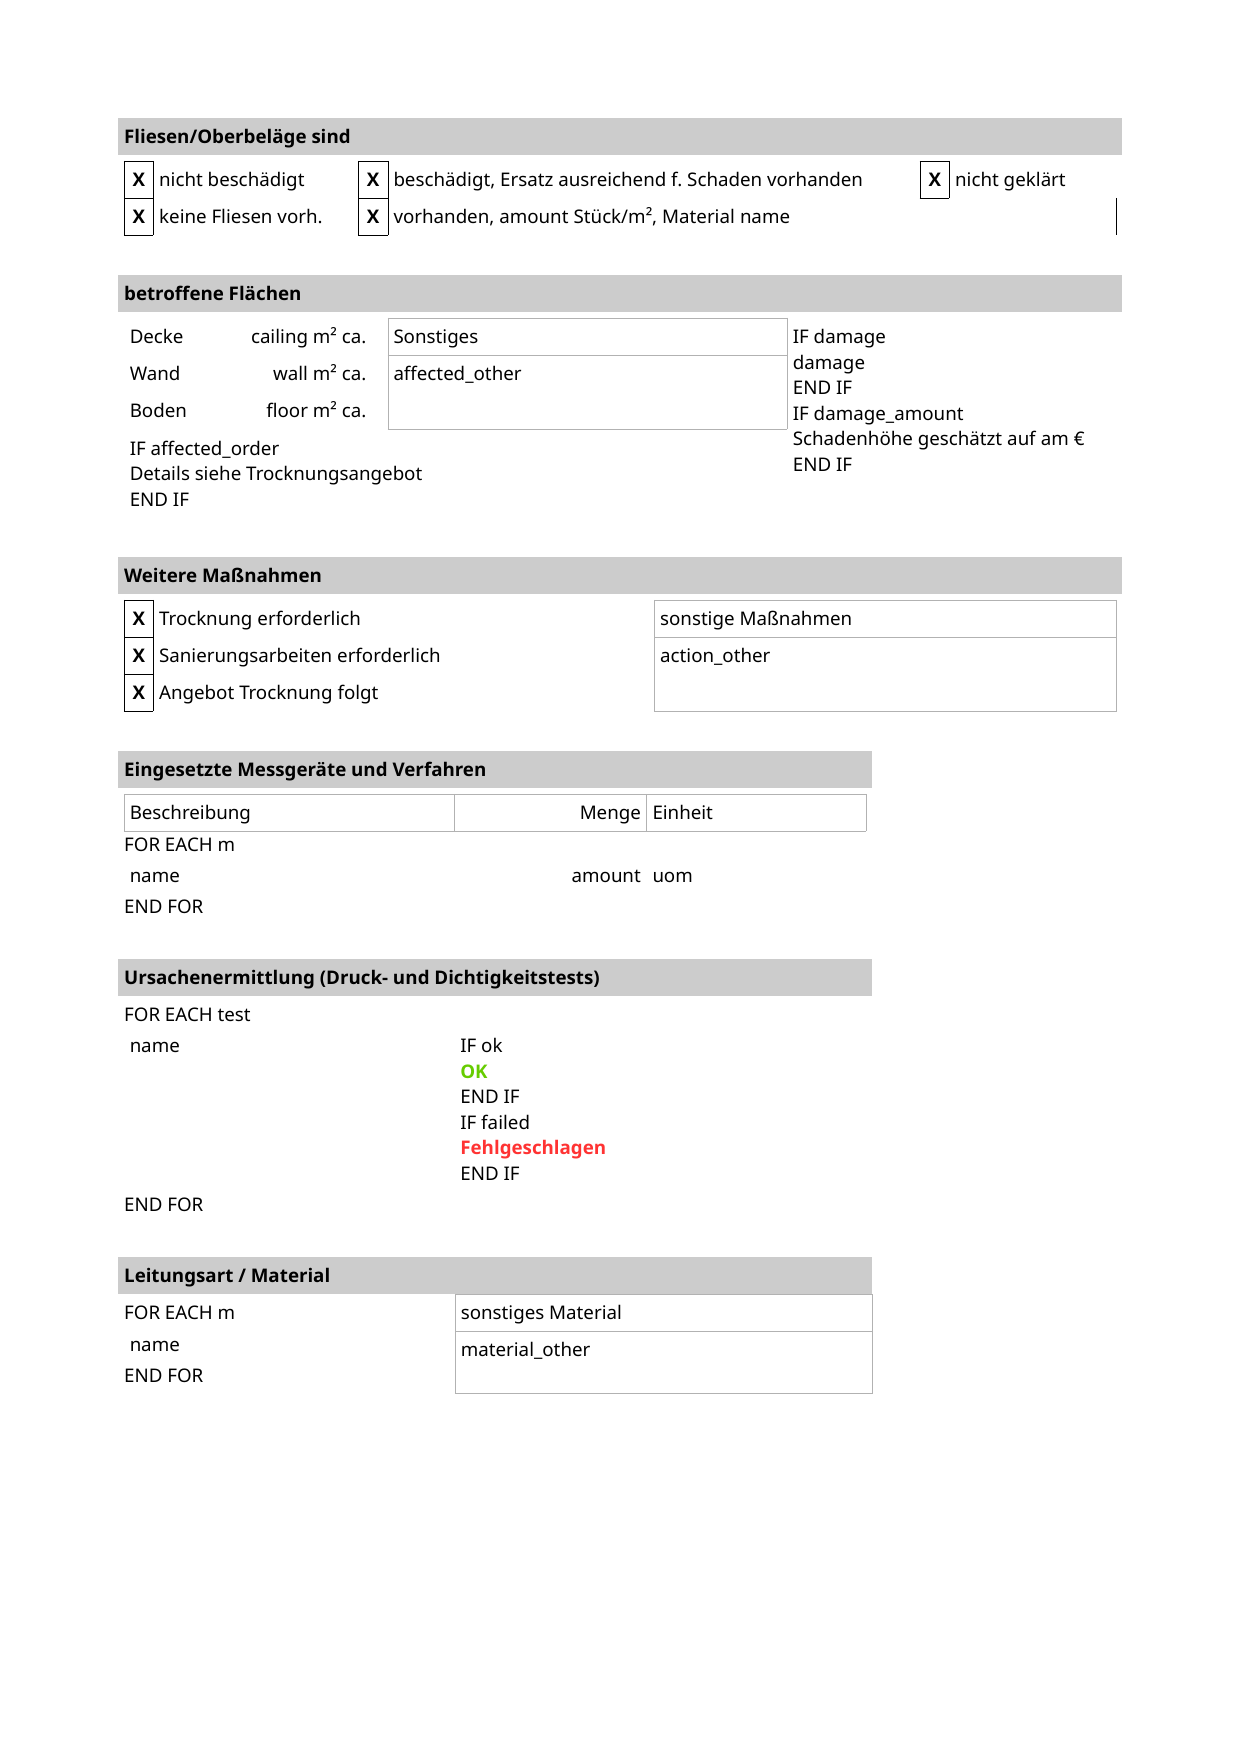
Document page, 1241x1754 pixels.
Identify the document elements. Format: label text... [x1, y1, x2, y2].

table_header cailing m² ca. [205, 318, 372, 355]
table_cell IF affected_order Details siehe Trocknungsangebot END IF [124, 429, 787, 517]
table_header amount [455, 856, 646, 893]
table_header name [124, 856, 455, 893]
table_cell sonstiges Material [456, 1295, 872, 1331]
table_cell [372, 392, 388, 429]
table_cell material_other [456, 1332, 872, 1393]
table_cell [118, 312, 1122, 523]
table_header X [921, 162, 949, 198]
table_header Trocknung erforderlich [154, 600, 654, 637]
table_cell X [125, 675, 153, 711]
table_header Fliesen/Oberbeläge sind [118, 118, 1122, 155]
table_cell [118, 155, 1122, 241]
table_header Weitere Maßnahmen [118, 557, 1122, 594]
table_header name [124, 1027, 454, 1191]
table_cell wall m² ca. [205, 355, 372, 392]
table_cell Angebot Trocknung folgt [154, 674, 654, 711]
table_cell FOR EACH m END FOR [118, 1294, 455, 1393]
table_header nicht geklärt [950, 161, 1116, 198]
table_header X [125, 601, 153, 637]
table_header IF damage damage END IF IF damage_amount Schadenhöhe geschätzt auf am € END IF [787, 318, 1116, 517]
table_header sonstige Maßnahmen [655, 601, 1116, 637]
table_cell Sanierungsarbeiten erforderlich [154, 637, 654, 674]
table_header Ursachenermittlung (Druck- und Dichtigkeitstests) [118, 959, 872, 996]
table_header Leitungsart / Material [118, 1257, 872, 1294]
table_header Sonstiges [389, 319, 787, 355]
table_header beschädigt, Ersatz ausreichend f. Schaden vorhanden [389, 161, 920, 198]
table_cell FOR EACH m END FOR [118, 788, 872, 924]
table_header [372, 318, 388, 355]
table_cell X [359, 199, 388, 235]
table_cell action_other [655, 638, 1116, 711]
table_header Einheit [647, 795, 866, 831]
table_header betroffene Flächen [118, 275, 1122, 312]
table_cell floor m² ca. [205, 392, 372, 429]
table_header nicht beschädigt [154, 161, 358, 198]
table_header name [124, 1325, 449, 1362]
table_cell X [125, 199, 153, 235]
table_cell keine Fliesen vorh. [154, 198, 358, 235]
table_header Beschreibung [125, 795, 454, 831]
table_header X [125, 162, 153, 198]
table_header Eingesetzte Messgeräte und Verfahren [118, 751, 872, 788]
table_header Decke [124, 318, 205, 355]
table_cell [372, 355, 388, 392]
table_header uom [646, 856, 866, 893]
table_header IF ok OK END IF IF failed Fehlgeschlagen END IF [455, 1027, 867, 1191]
table_cell affected_other [389, 356, 787, 429]
table_header Menge [455, 795, 646, 831]
table_cell [118, 594, 1122, 717]
table_cell X [125, 638, 153, 674]
table_cell Wand [124, 355, 205, 392]
table_cell vorhanden, amount Stück/m², Material name [389, 198, 1116, 235]
table_cell Boden [124, 392, 205, 429]
table_header X [359, 162, 388, 198]
table_cell FOR EACH test END FOR [118, 996, 872, 1223]
